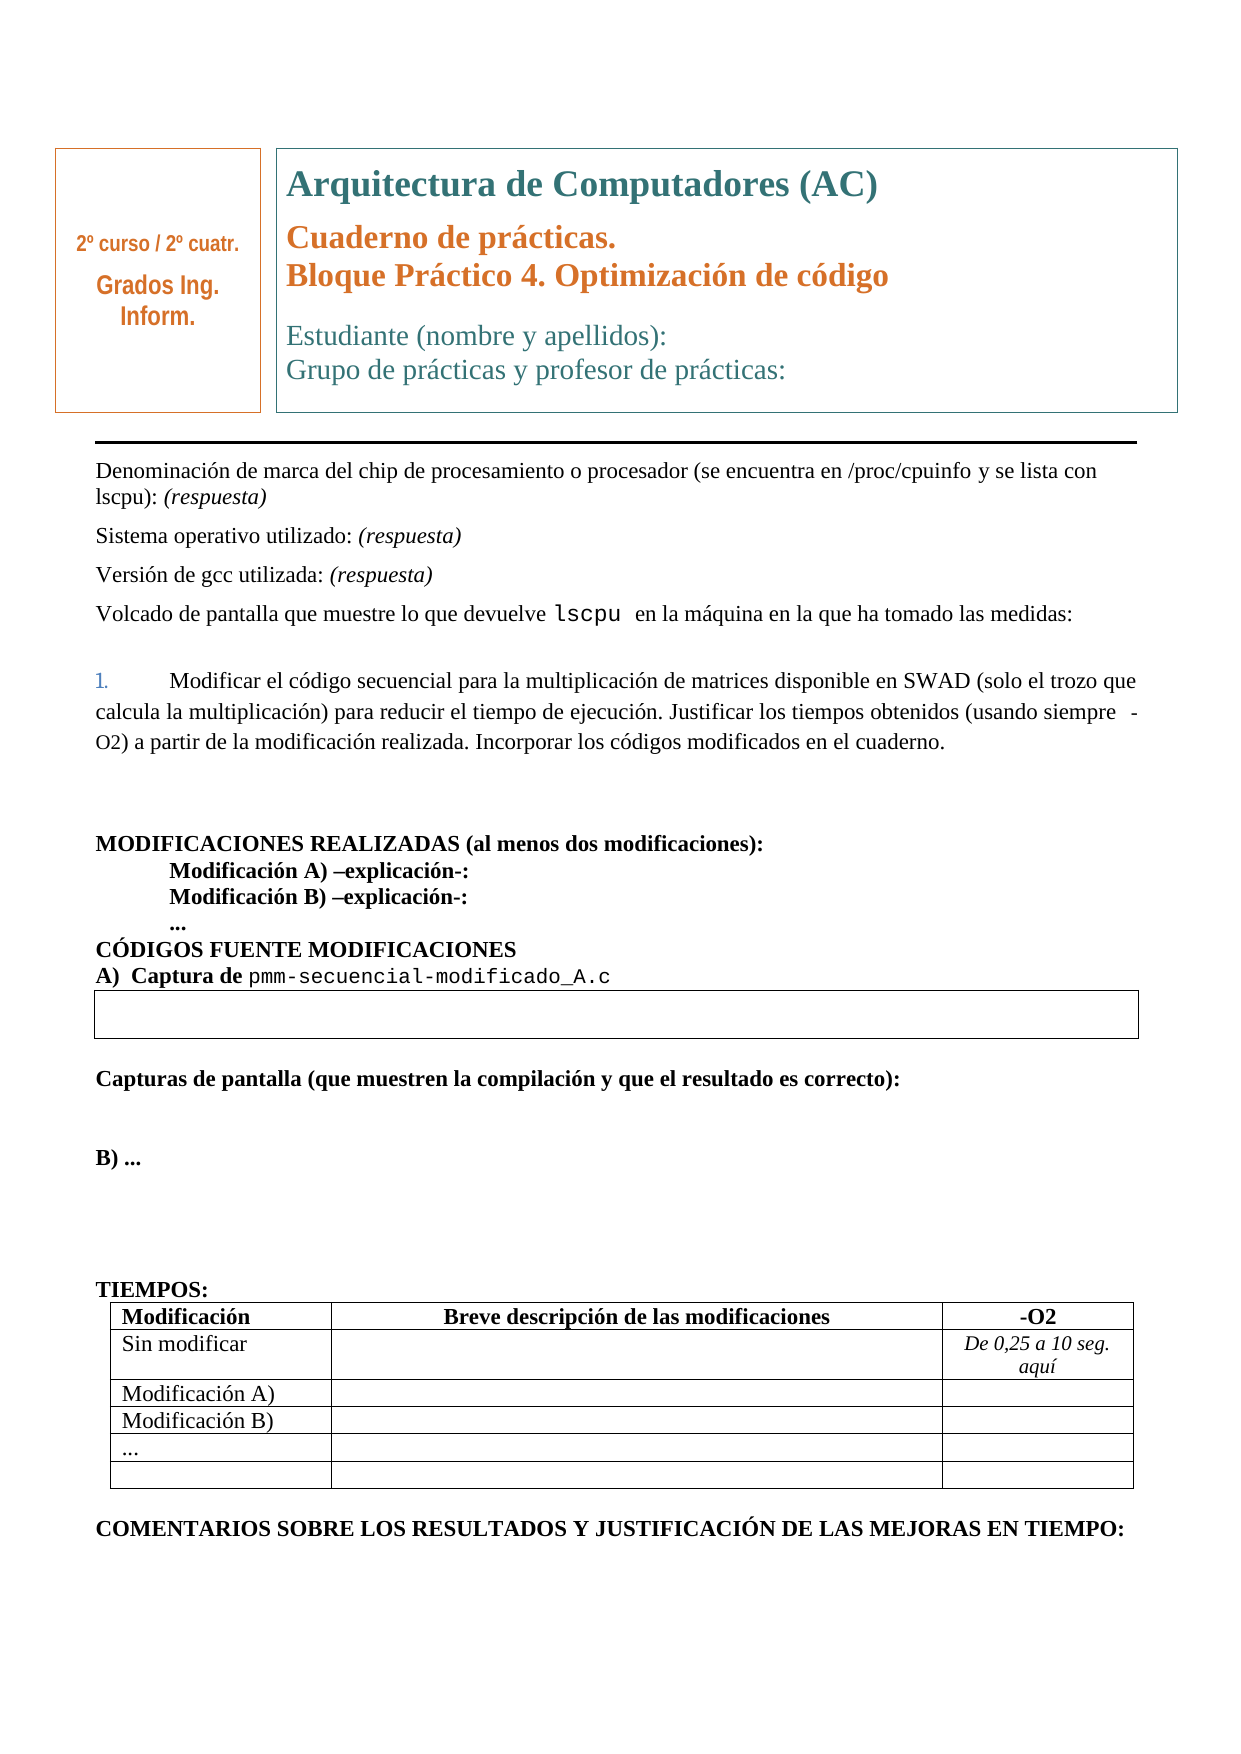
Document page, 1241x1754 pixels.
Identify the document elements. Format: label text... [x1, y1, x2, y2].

table_header -O2 [943, 1303, 1133, 1329]
table_cell [332, 1462, 942, 1488]
table_cell [111, 1462, 331, 1488]
table_cell De 0,25 a 10 seg. aquí [943, 1330, 1133, 1378]
table_cell [943, 1407, 1133, 1433]
table_cell [332, 1380, 942, 1406]
text B) ... [95, 1144, 1137, 1170]
text Modificación B) –explicación-: [95, 883, 1137, 909]
list Versión de gcc utilizada: (respuesta) [95, 561, 1137, 587]
table_cell [943, 1434, 1133, 1461]
text MODIFICACIONES REALIZADAS (al menos dos modificaciones): [95, 830, 1137, 857]
list Modificar el código secuencial para la multiplicación de matrices disponible en SWAD (solo el trozo que calcula la multiplicación) para reducir el tiempo de ejecución. Justificar los tiempos obtenidos (usando siempre -O2) a partir de la modificación realizada. Incorporar los códigos modificados en el cuaderno. [95, 667, 1137, 754]
text Modificación A) –explicación-: [95, 857, 1137, 883]
text COMENTARIOS SOBRE LOS RESULTADOS Y JUSTIFICACIÓN DE LAS MEJORAS EN TIEMPO: [95, 1516, 1137, 1542]
table_header 2º curso / 2º cuatr. Grados Ing. Inform. [56, 149, 260, 412]
text ... [95, 909, 1137, 936]
table_cell [943, 1462, 1133, 1488]
table_header Modificación [111, 1303, 331, 1329]
table_header Breve descripción de las modificaciones [332, 1303, 942, 1329]
table_cell [332, 1330, 942, 1378]
list Volcado de pantalla que muestre lo que devuelve lscpu en la máquina en la que ha tomado las medidas: [95, 600, 1137, 628]
table_header [261, 148, 276, 412]
table_cell [332, 1407, 942, 1433]
text TIEMPOS: [95, 1276, 1137, 1302]
table_cell Modificación B) [111, 1407, 331, 1433]
table_cell [332, 1434, 942, 1461]
text Capturas de pantalla (que muestren la compilación y que el resultado es correcto): [95, 1065, 1137, 1091]
table_cell Modificación A) [111, 1380, 331, 1406]
table_cell Sin modificar [111, 1330, 331, 1378]
list Denominación de marca del chip de procesamiento o procesador (se encuentra en /proc/cpuinfo y se lista con lscpu): (respuesta) [95, 457, 1137, 510]
table_header Arquitectura de Computadores (AC) Cuaderno de prácticas. Bloque Práctico 4. Optimización de código Estudiante (nombre y apellidos): Grupo de prácticas y profesor de prácticas: [277, 149, 1177, 412]
list Sistema operativo utilizado: (respuesta) [95, 522, 1137, 549]
table_cell [943, 1380, 1133, 1406]
table_cell ... [111, 1434, 331, 1461]
text A) Captura de pmm-secuencial-modificado_A.c [95, 962, 1137, 990]
text CÓDIGOS FUENTE MODIFICACIONES [95, 936, 1137, 962]
table_header [95, 991, 1138, 1037]
